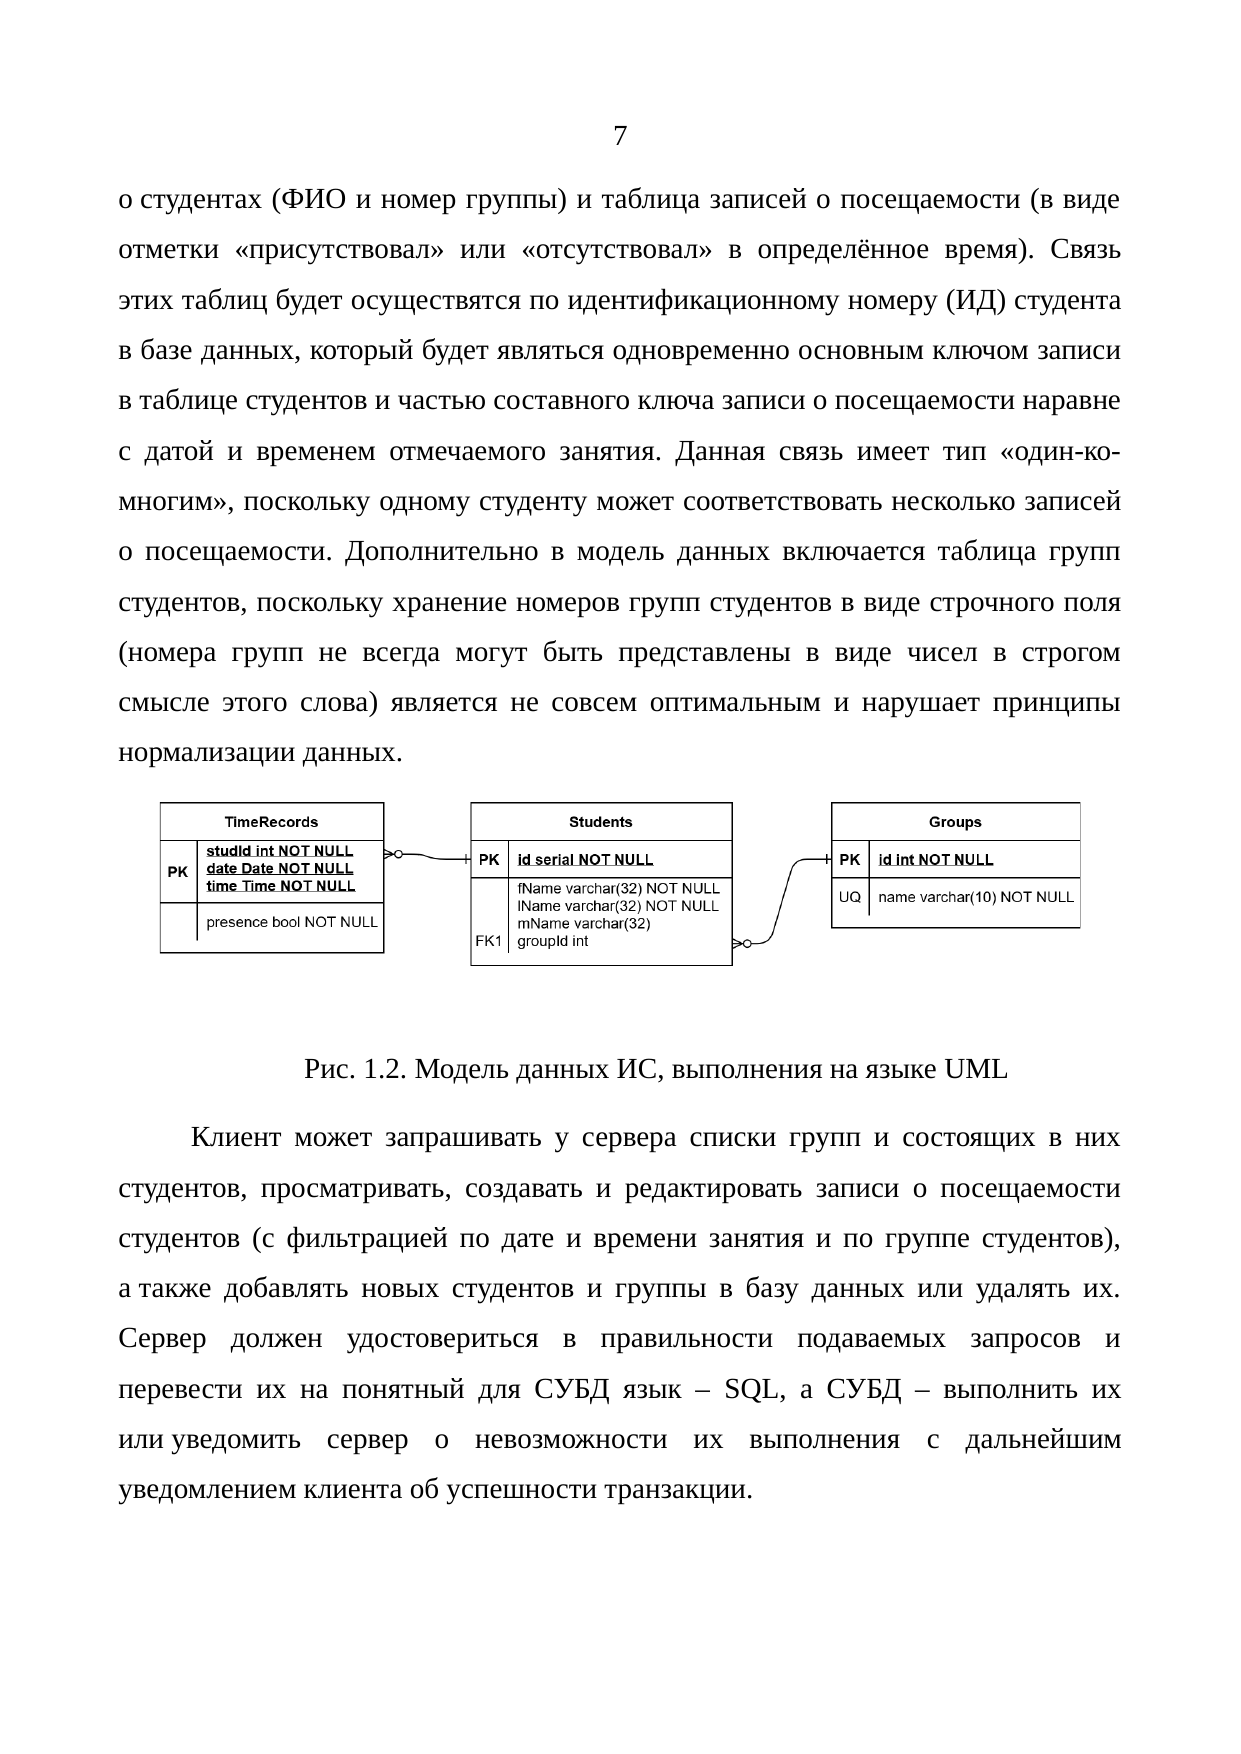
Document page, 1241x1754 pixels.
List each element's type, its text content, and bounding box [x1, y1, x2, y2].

text Клиент может запрашивать у сервера списки групп и состоящих в них студентов, просматривать, создавать и редактировать записи о посещаемости студентов (с фильтрацией по дате и времени занятия и по группе студентов), а также добавлять новых студентов и группы в базу данных или удалять их. Сервер должен удостовериться в правильности подаваемых запросов и перевести их на понятный для СУБД язык – SQL, а СУБД – выполнить их или уведомить сервер о невозможности их выполнения с дальнейшим уведомлением клиента об успешности транзакции. [118, 1119, 1122, 1505]
picture [159, 802, 1081, 967]
text Рис. 1.2. Модель данных ИС, выполнения на языке UML [118, 1051, 1122, 1085]
text о студентах (ФИО и номер группы) и таблица записей о посещаемости (в виде отметки «присутствовал» или «отсутствовал» в определённое время). Связь этих таблиц будет осуществятся по идентификационному номеру (ИД) студента в базе данных, который будет являться одновременно основным ключом записи в таблице студентов и частью составного ключа записи о посещаемости наравне с датой и временем отмечаемого занятия. Данная связь имеет тип «один-ко-многим», поскольку одному студенту может соответствовать несколько записей о посещаемости. Дополнительно в модель данных включается таблица групп студентов, поскольку хранение номеров групп студентов в виде строчного поля (номера групп не всегда могут быть представлены в виде чисел в строгом смысле этого слова) является не совсем оптимальным и нарушает принципы нормализации данных. [118, 181, 1122, 768]
